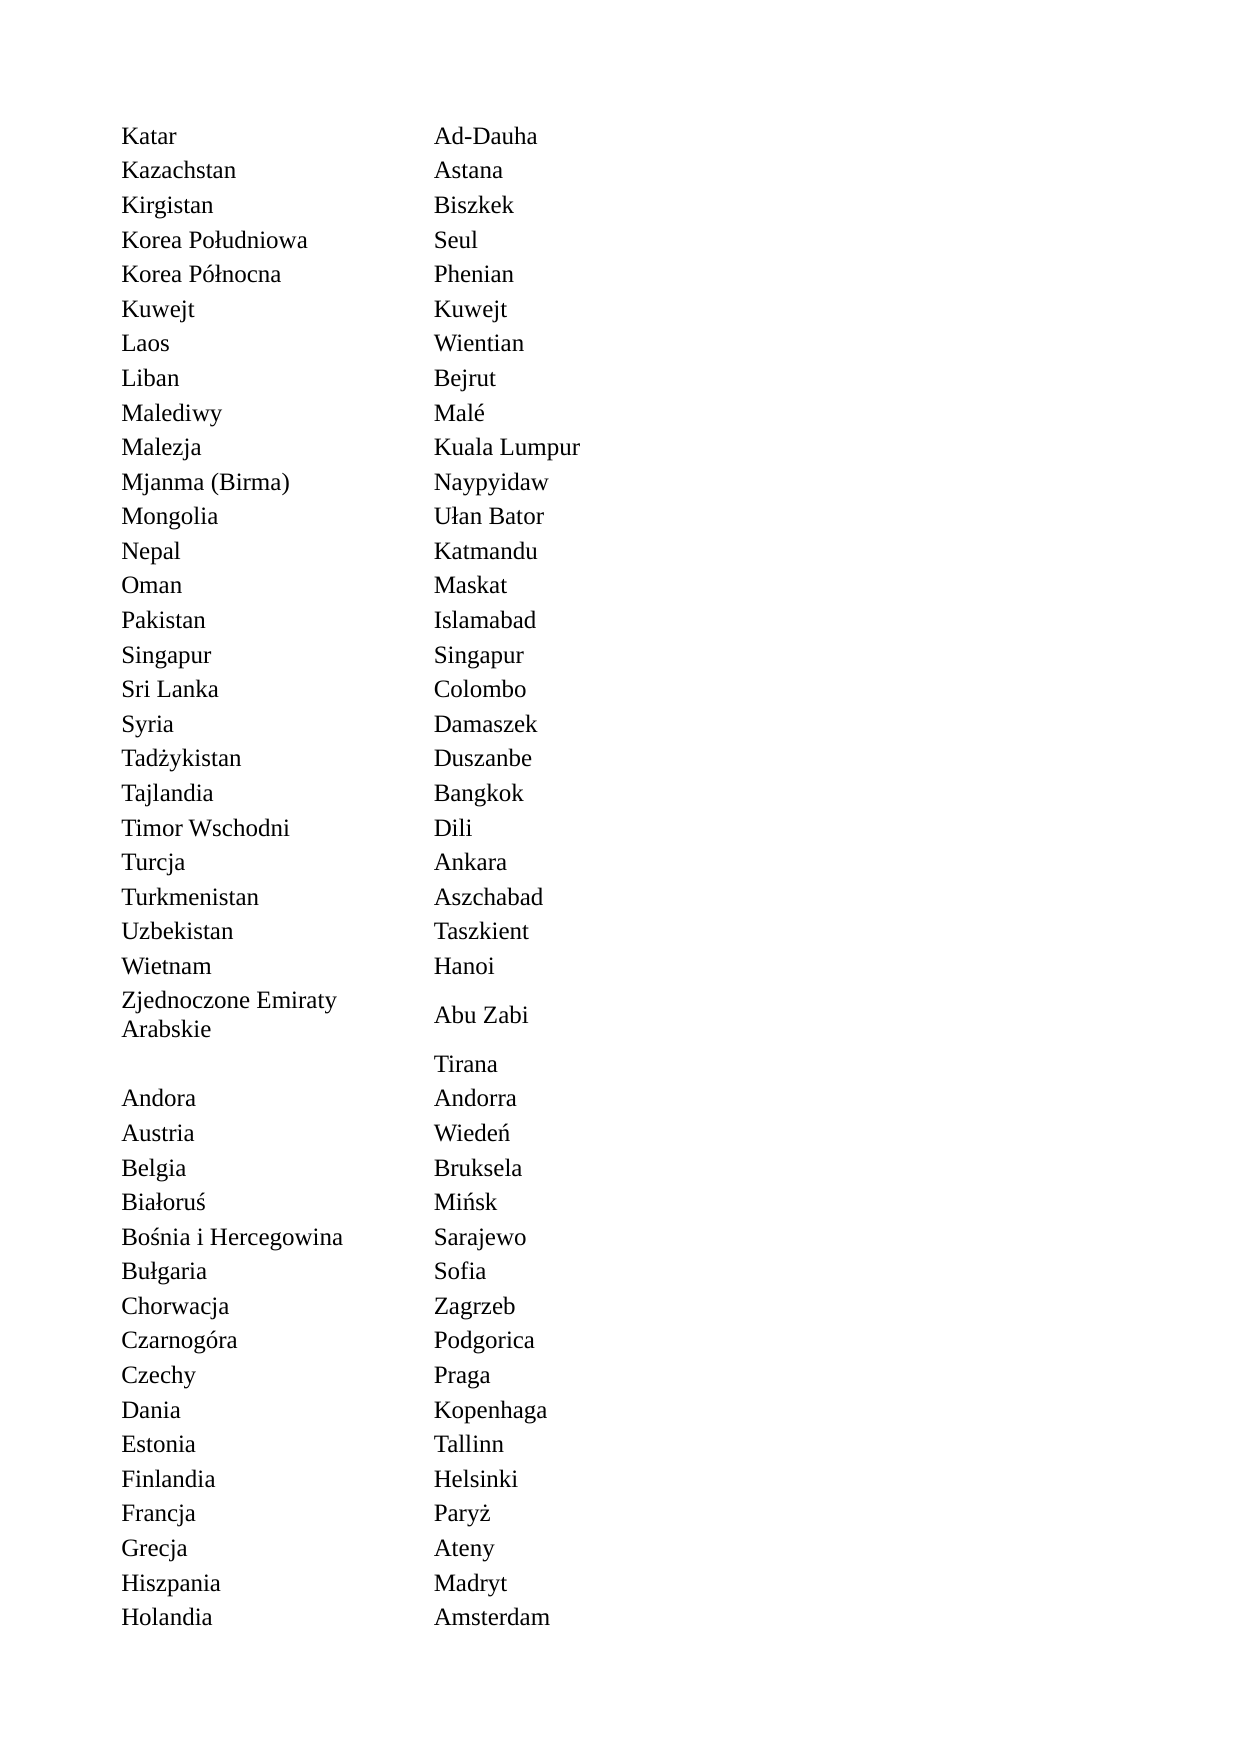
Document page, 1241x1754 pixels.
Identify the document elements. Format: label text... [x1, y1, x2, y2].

table_cell Ułan Bator [431, 499, 691, 533]
table_cell Mjanma (Birma) [118, 464, 431, 498]
table_cell Hanoi [431, 948, 691, 983]
table_cell Kazachstan [118, 153, 431, 187]
table_cell Amsterdam [431, 1599, 691, 1634]
table_cell Kuwejt [118, 291, 431, 326]
table_cell Tadżykistan [118, 741, 431, 775]
table_cell Andorra [431, 1081, 691, 1115]
table_cell [118, 1046, 431, 1081]
table_cell Tallinn [431, 1426, 691, 1461]
table_cell Praga [431, 1357, 691, 1392]
table_cell Finlandia [118, 1461, 431, 1496]
table_cell Paryż [431, 1496, 691, 1530]
table_cell Biszkek [431, 187, 691, 222]
table_cell Bruksela [431, 1150, 691, 1184]
table_cell Francja [118, 1496, 431, 1530]
table_cell Czarnogóra [118, 1323, 431, 1357]
table_cell Kopenhaga [431, 1392, 691, 1426]
table_cell Katar [118, 118, 431, 153]
table_cell Sofia [431, 1254, 691, 1288]
table_cell Mongolia [118, 499, 431, 533]
table_cell Kirgistan [118, 187, 431, 222]
table_cell Turkmenistan [118, 879, 431, 913]
table_cell Holandia [118, 1599, 431, 1634]
table_cell Korea Północna [118, 256, 431, 291]
table_cell Maskat [431, 568, 691, 602]
table_cell Singapur [431, 637, 691, 671]
table_cell Taszkient [431, 914, 691, 948]
table_cell Naypyidaw [431, 464, 691, 498]
table_cell Ateny [431, 1530, 691, 1565]
table_cell Hiszpania [118, 1565, 431, 1599]
table_cell Austria [118, 1115, 431, 1150]
table_cell Damaszek [431, 706, 691, 741]
table_cell Wiedeń [431, 1115, 691, 1150]
table_cell Bejrut [431, 360, 691, 395]
table_cell Uzbekistan [118, 914, 431, 948]
table_cell Malezja [118, 429, 431, 464]
table_cell Grecja [118, 1530, 431, 1565]
table_cell Korea Południowa [118, 222, 431, 256]
table_cell Wietnam [118, 948, 431, 983]
table_cell Colombo [431, 671, 691, 706]
table_cell Zagrzeb [431, 1288, 691, 1323]
table_cell Oman [118, 568, 431, 602]
table_cell Laos [118, 326, 431, 360]
table_cell Pakistan [118, 602, 431, 637]
table_cell Kuala Lumpur [431, 429, 691, 464]
table_cell Kuwejt [431, 291, 691, 326]
table_cell Podgorica [431, 1323, 691, 1357]
table_cell Seul [431, 222, 691, 256]
table_cell Syria [118, 706, 431, 741]
table_cell Dili [431, 810, 691, 844]
table_cell Madryt [431, 1565, 691, 1599]
table_cell Aszchabad [431, 879, 691, 913]
table_cell Sri Lanka [118, 671, 431, 706]
table_cell Islamabad [431, 602, 691, 637]
table_cell Helsinki [431, 1461, 691, 1496]
table_cell Tirana [431, 1046, 691, 1081]
table_cell Bangkok [431, 775, 691, 810]
table_cell Bułgaria [118, 1254, 431, 1288]
table_cell Ad-Dauha [431, 118, 691, 153]
table_cell Bośnia i Hercegowina [118, 1219, 431, 1253]
table_cell Abu Zabi [431, 983, 691, 1046]
table_cell Duszanbe [431, 741, 691, 775]
table_cell Zjednoczone Emiraty Arabskie [118, 983, 431, 1046]
table_cell Nepal [118, 533, 431, 568]
table_cell Sarajewo [431, 1219, 691, 1253]
table_cell Belgia [118, 1150, 431, 1184]
table_cell Chorwacja [118, 1288, 431, 1323]
table_cell Malediwy [118, 395, 431, 429]
table_cell Estonia [118, 1426, 431, 1461]
table_cell Dania [118, 1392, 431, 1426]
table_cell Phenian [431, 256, 691, 291]
table_cell Malé [431, 395, 691, 429]
table_cell Mińsk [431, 1184, 691, 1219]
table_cell Andora [118, 1081, 431, 1115]
table_cell Białoruś [118, 1184, 431, 1219]
table_cell Tajlandia [118, 775, 431, 810]
table_cell Singapur [118, 637, 431, 671]
table_cell Czechy [118, 1357, 431, 1392]
table_cell Katmandu [431, 533, 691, 568]
table_cell Wientian [431, 326, 691, 360]
table_cell Timor Wschodni [118, 810, 431, 844]
table_cell Turcja [118, 844, 431, 879]
table_cell Astana [431, 153, 691, 187]
table_cell Ankara [431, 844, 691, 879]
table_cell Liban [118, 360, 431, 395]
